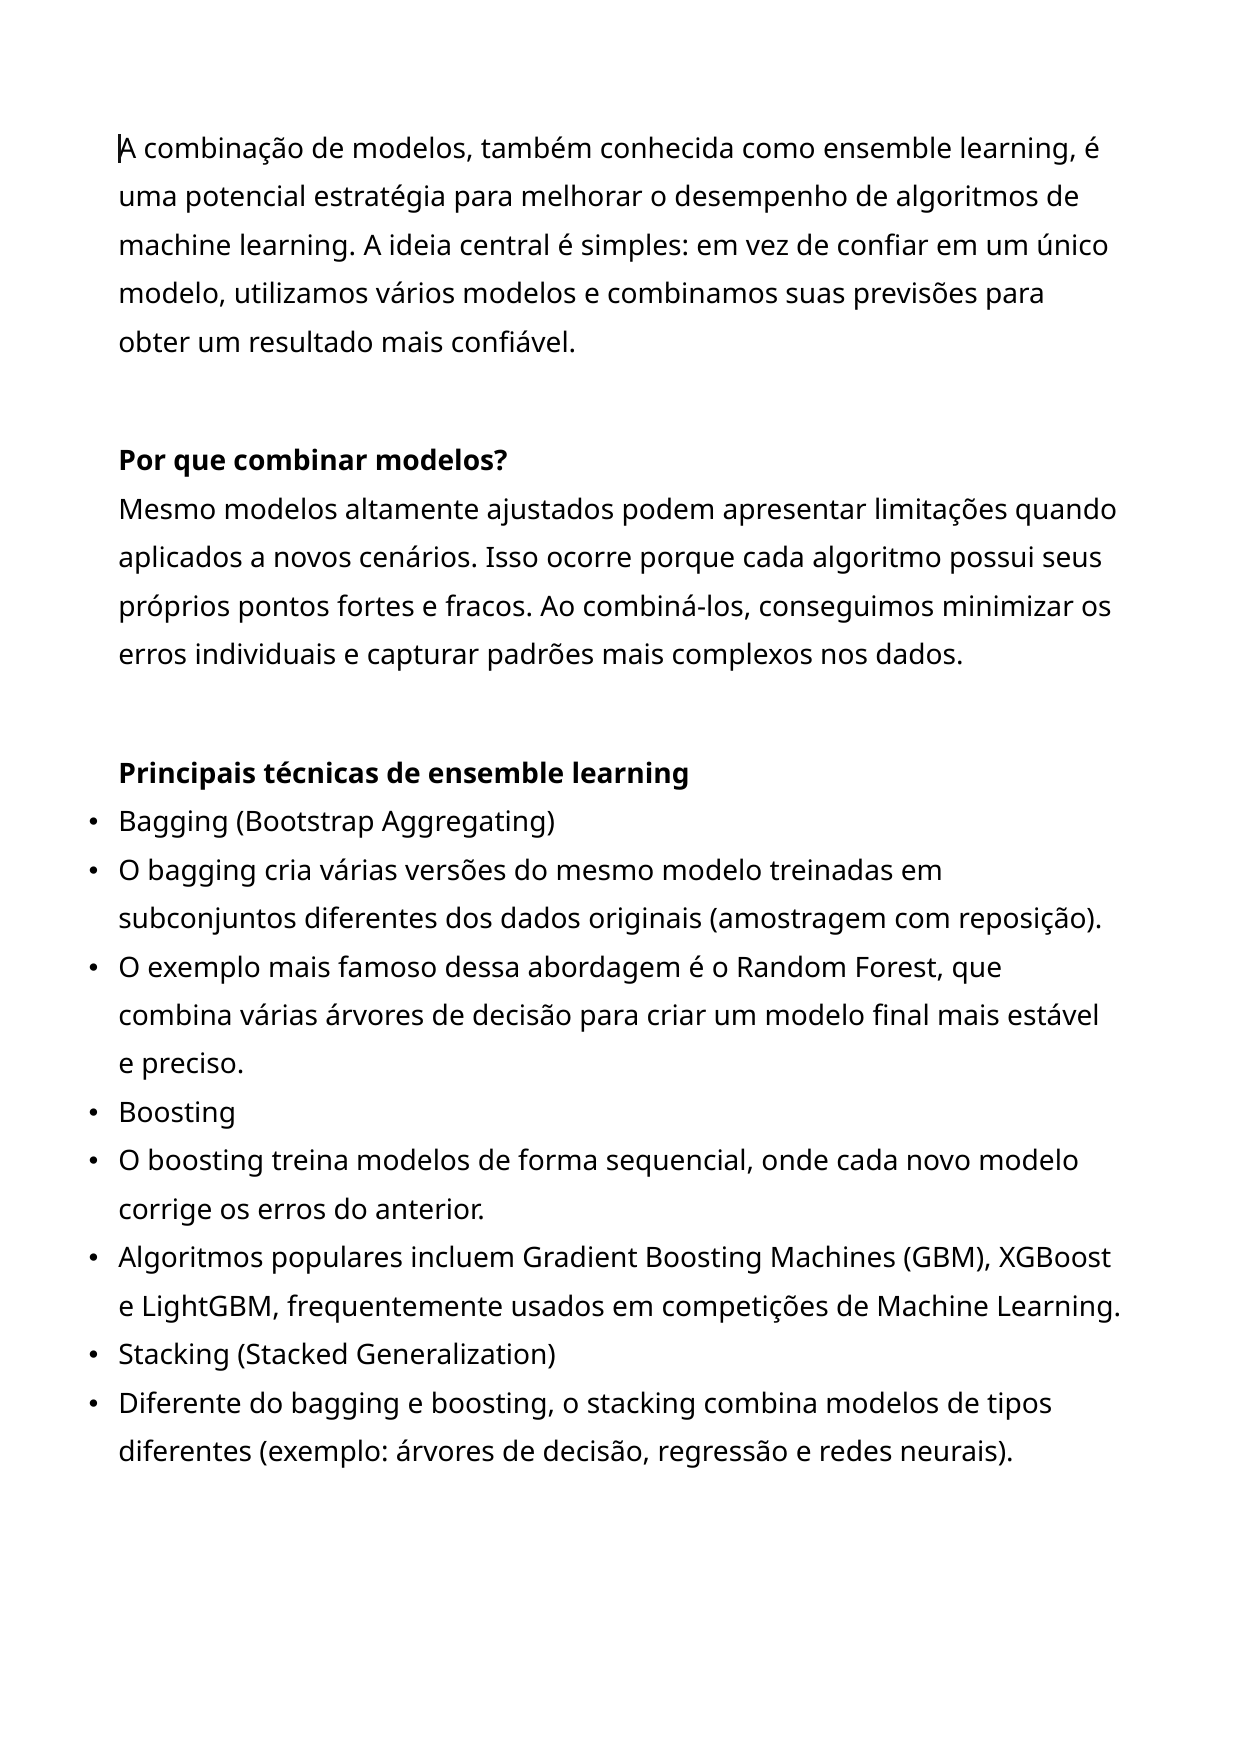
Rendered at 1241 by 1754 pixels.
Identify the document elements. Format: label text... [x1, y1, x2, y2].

list O exemplo mais famoso dessa abordagem é o Random Forest, que combina várias árvores de decisão para criar um modelo final mais estável e preciso. [118, 937, 1122, 1082]
list O bagging cria várias versões do mesmo modelo treinadas em subconjuntos diferentes dos dados originais (amostragem com reposição). [118, 840, 1122, 937]
text Mesmo modelos altamente ajustados podem apresentar limitações quando aplicados a novos cenários. Isso ocorre porque cada algoritmo possui seus próprios pontos fortes e fracos. Ao combiná-los, conseguimos minimizar os erros individuais e capturar padrões mais complexos nos dados. [118, 479, 1122, 673]
list Bagging (Bootstrap Aggregating) [118, 792, 1122, 840]
subtitle Por que combinar modelos? [118, 431, 1122, 479]
list Diferente do bagging e boosting, o stacking combina modelos de tipos diferentes (exemplo: árvores de decisão, regressão e redes neurais). [118, 1373, 1122, 1470]
text A combinação de modelos, também conhecida como ensemble learning, é uma potencial estratégia para melhorar o desempenho de algoritmos de machine learning. A ideia central é simples: em vez de confiar em um único modelo, utilizamos vários modelos e combinamos suas previsões para obter um resultado mais confiável. [118, 118, 1122, 360]
subtitle Principais técnicas de ensemble learning [118, 743, 1122, 792]
list Boosting [118, 1082, 1122, 1131]
list Algoritmos populares incluem Gradient Boosting Machines (GBM), XGBoost e LightGBM, frequentemente usados em competições de Machine Learning. [118, 1227, 1122, 1324]
list O boosting treina modelos de forma sequencial, onde cada novo modelo corrige os erros do anterior. [118, 1131, 1122, 1227]
list Stacking (Stacked Generalization) [118, 1324, 1122, 1373]
